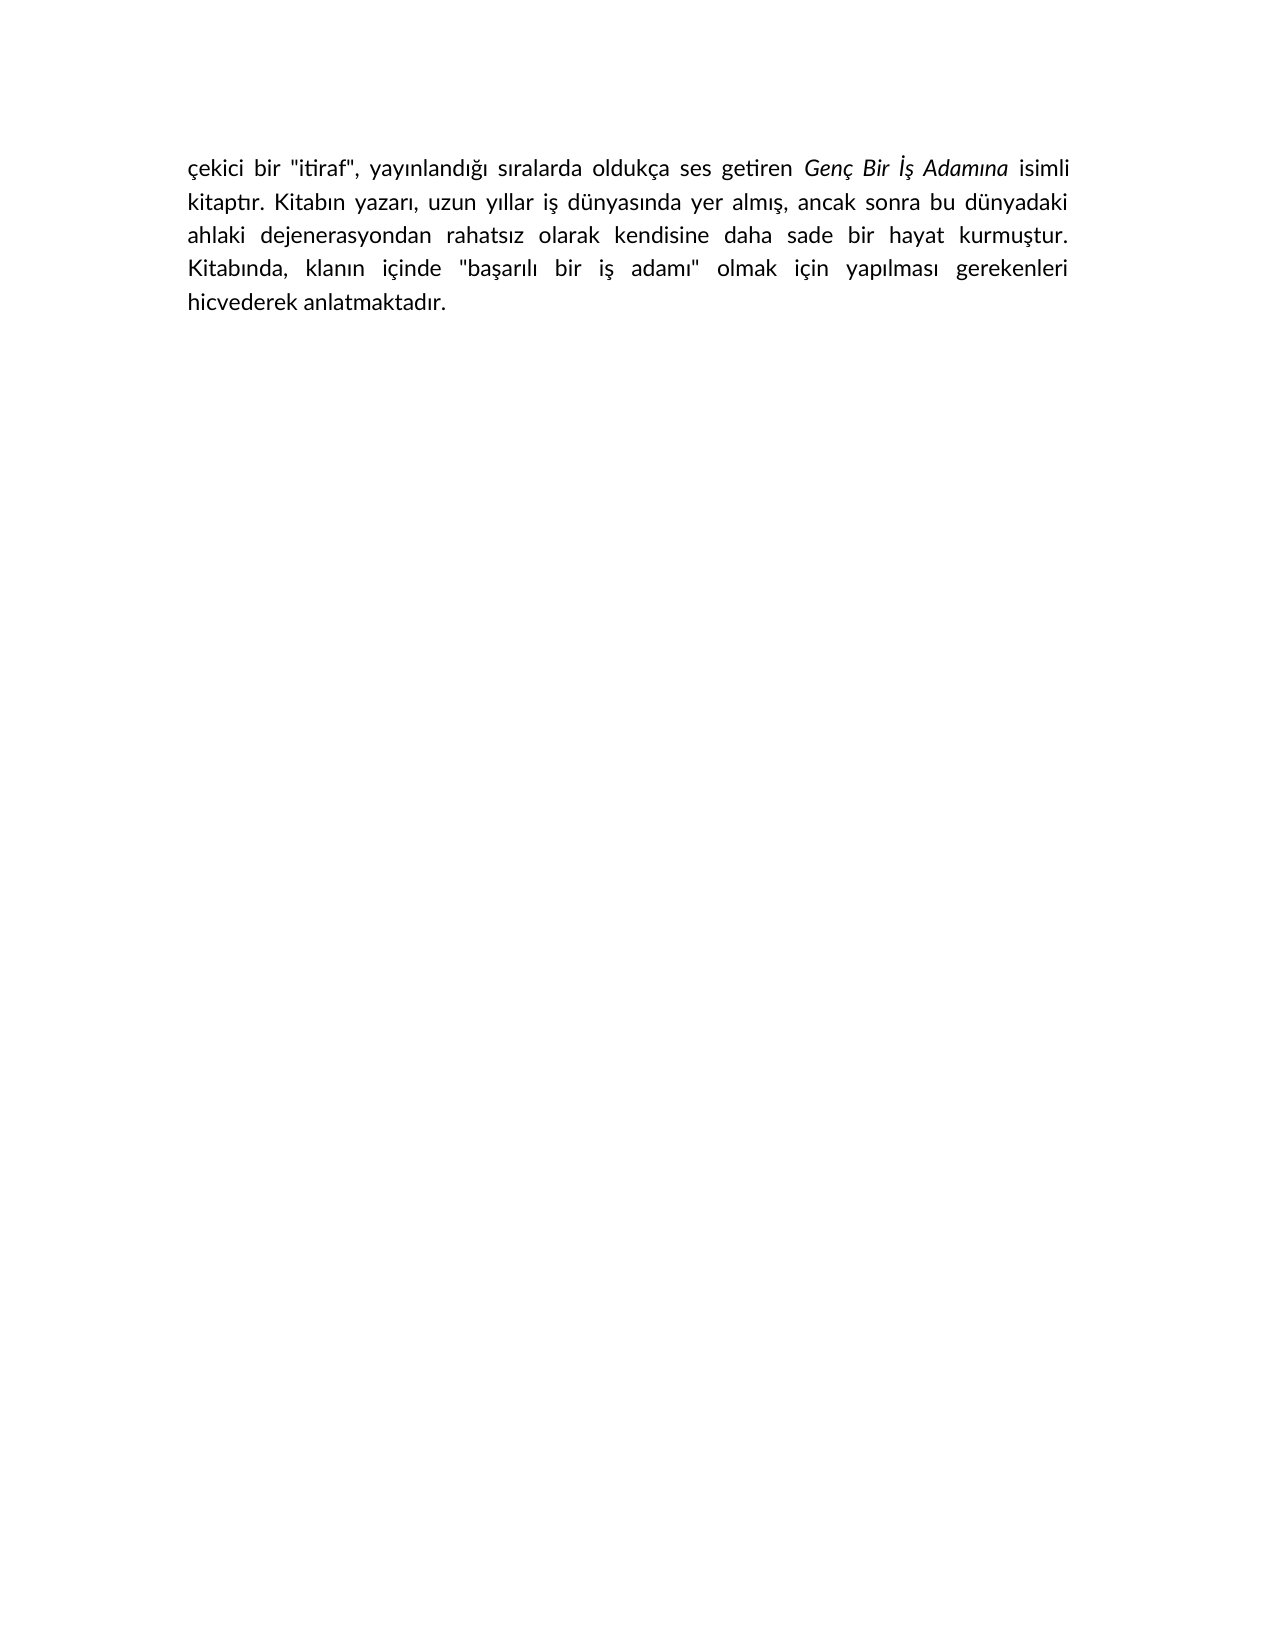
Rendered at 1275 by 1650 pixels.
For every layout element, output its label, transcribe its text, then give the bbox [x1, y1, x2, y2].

text çekici bir "itiraf", yayınlandığı sıralarda oldukça ses getiren Genç Bir İş Adamına isimli kitaptır. Kitabın yazarı, uzun yıllar iş dünyasında yer almış, ancak sonra bu dünyadaki ahlaki dejenerasyondan rahatsız olarak kendisine daha sade bir hayat kurmuştur. Kitabında, klanın içinde "başarılı bir iş adamı" olmak için yapılması gerekenleri hicvederek anlatmaktadır. [187, 150, 1070, 317]
